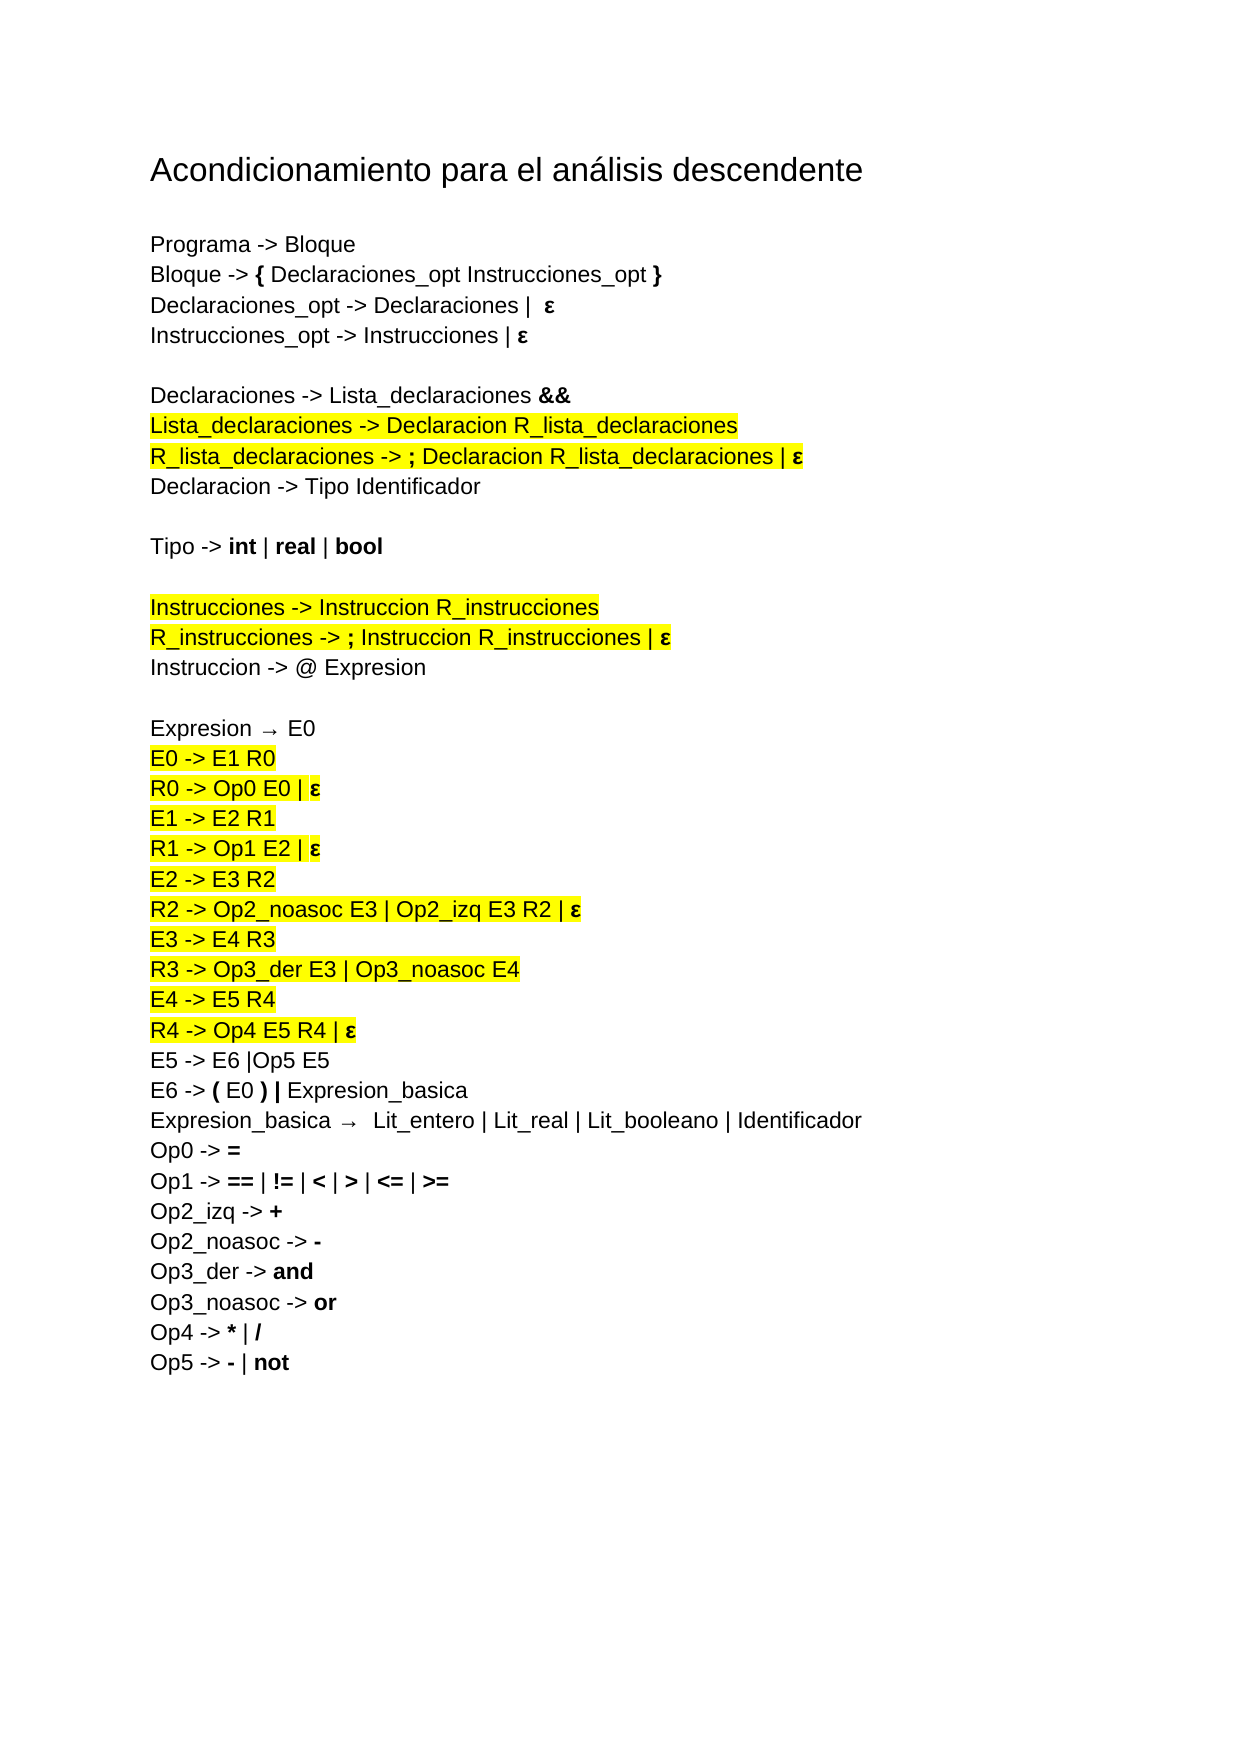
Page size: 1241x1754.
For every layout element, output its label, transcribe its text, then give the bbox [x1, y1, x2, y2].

text Programa -> Bloque [150, 231, 1090, 257]
text Tipo -> int | real | bool [150, 533, 1090, 559]
text E1 -> E2 R1 [150, 805, 1090, 831]
text Op5 -> - | not [150, 1349, 1090, 1375]
text R1 -> Op1 E2 | ε [150, 835, 1090, 862]
text Expresion_basica → Lit_entero | Lit_real | Lit_booleano | Identificador [150, 1107, 1090, 1133]
text E6 -> ( E0 ) | Expresion_basica [150, 1077, 1090, 1103]
text Op4 -> * | / [150, 1319, 1090, 1345]
text Op2_izq -> + [150, 1198, 1090, 1224]
text Instrucciones_opt -> Instrucciones | ε [150, 322, 1090, 348]
text Lista_declaraciones -> Declaracion R_lista_declaraciones [150, 412, 1090, 439]
text Instruccion -> @ Expresion [150, 654, 1090, 680]
text R4 -> Op4 E5 R4 | ε [150, 1017, 1090, 1043]
text E4 -> E5 R4 [150, 986, 1090, 1013]
text Bloque -> { Declaraciones_opt Instrucciones_opt } [150, 261, 1090, 288]
text Op0 -> = [150, 1137, 1090, 1164]
text E2 -> E3 R2 [150, 866, 1090, 892]
text Declaraciones -> Lista_declaraciones && [150, 382, 1090, 408]
text Op2_noasoc -> - [150, 1228, 1090, 1254]
text Op3_noasoc -> or [150, 1288, 1090, 1315]
text R0 -> Op0 E0 | ε [150, 775, 1090, 801]
text R_instrucciones -> ; Instruccion R_instrucciones | ε [150, 624, 1090, 650]
text Declaracion -> Tipo Identificador [150, 473, 1090, 499]
text R3 -> Op3_der E3 | Op3_noasoc E4 [150, 956, 1090, 982]
text E0 -> E1 R0 [150, 745, 1090, 771]
text Declaraciones_opt -> Declaraciones | ε [150, 292, 1090, 318]
text E5 -> E6 |Op5 E5 [150, 1047, 1090, 1073]
text Op1 -> == | != | < | > | <= | >= [150, 1168, 1090, 1194]
text Op3_der -> and [150, 1258, 1090, 1284]
text R2 -> Op2_noasoc E3 | Op2_izq E3 R2 | ε [150, 896, 1090, 922]
text E3 -> E4 R3 [150, 926, 1090, 952]
text Instrucciones -> Instruccion R_instrucciones [150, 594, 1090, 620]
subtitle Acondicionamiento para el análisis descendente [150, 150, 1090, 188]
text Expresion → E0 [150, 714, 1090, 741]
text R_lista_declaraciones -> ; Declaracion R_lista_declaraciones | ε [150, 443, 1090, 469]
